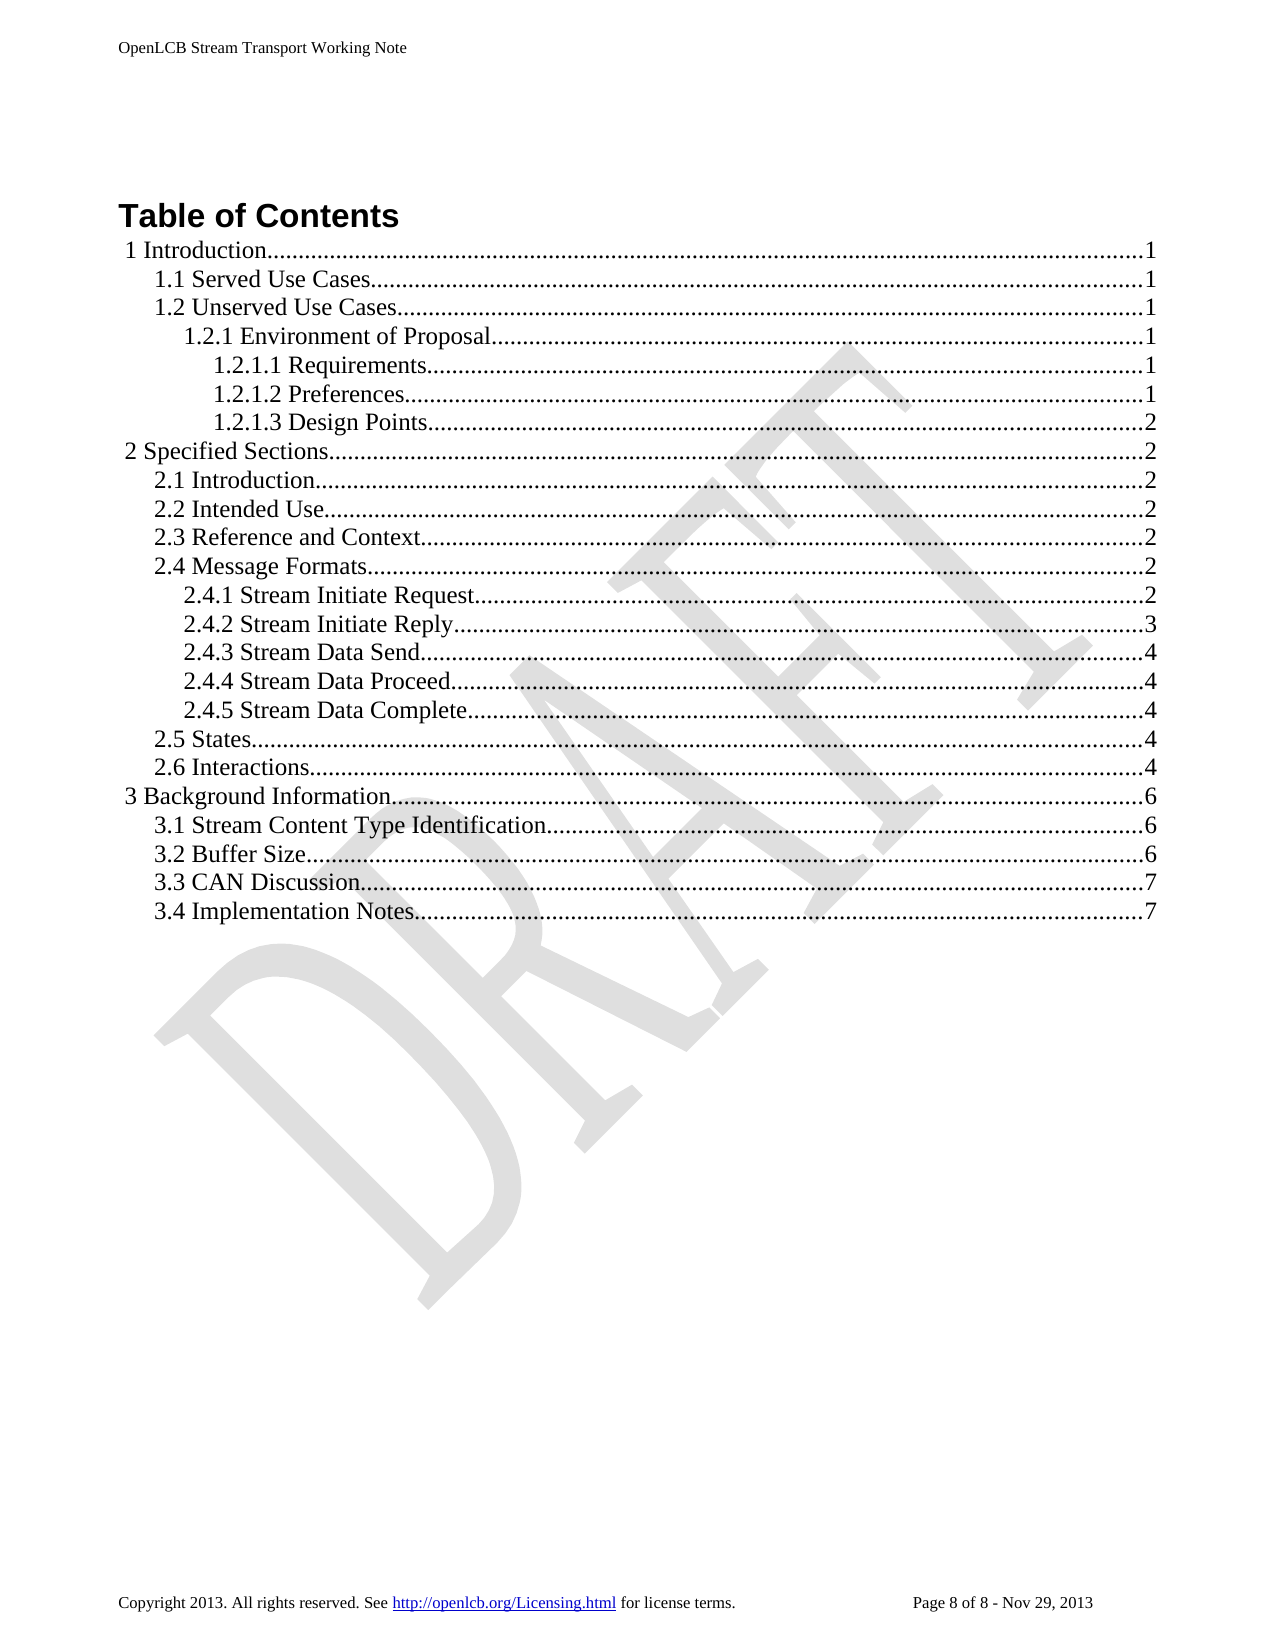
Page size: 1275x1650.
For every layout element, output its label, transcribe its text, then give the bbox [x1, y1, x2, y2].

text 2.5 States 4 [633, 724, 812, 752]
text 3.3 CAN Discussion 7 [518, 867, 661, 896]
text 2.2 Intended Use 2 [898, 494, 1157, 522]
text 2.4.4 Stream Data Proceed 4 [798, 666, 1033, 695]
text 3.2 Buffer Size 6 [682, 839, 784, 867]
text 2.6 Interactions 4 [148, 752, 581, 781]
text 3.4 Implementation Notes 7 [535, 896, 681, 925]
text 2.4.5 Stream Data Complete 4 [798, 695, 1157, 724]
text 2.3 Reference and Context 2 [676, 522, 912, 551]
text 3.4 Implementation Notes 7 [402, 896, 515, 925]
text 1.2.1.2 Preferences 1 [820, 379, 897, 407]
text 1.2 Unserved Use Cases 1 [148, 292, 1157, 321]
text 2.4.3 Stream Data Send 4 [842, 637, 1027, 666]
text 2.4.3 Stream Data Send 4 [740, 637, 816, 666]
text 1.2.1.1 Requirements 1 [207, 350, 838, 379]
text 3.4 Implementation Notes 7 [815, 896, 1157, 925]
text 1.2.1.3 Design Points 2 [815, 407, 1157, 436]
text 2.6 Interactions 4 [674, 752, 841, 781]
text 2.4.1 Stream Initiate Request 2 [177, 580, 669, 609]
text 2.4.4 Stream Data Proceed 4 [177, 666, 522, 695]
text 2.1 Introduction 2 [869, 465, 1157, 494]
text 3 Background Information 6 [717, 781, 870, 810]
text 2.4.5 Stream Data Complete 4 [590, 695, 784, 724]
text 3.3 CAN Discussion 7 [670, 867, 816, 896]
text 2.4.5 Stream Data Complete 4 [177, 695, 542, 724]
text 3.3 CAN Discussion 7 [373, 867, 502, 896]
text 1 Introduction 1 [118, 235, 1157, 264]
text 2.6 Interactions 4 [581, 752, 660, 781]
text 2.2 Intended Use 2 [732, 494, 780, 522]
text 3 Background Information 6 [118, 781, 601, 810]
text 2.1 Introduction 2 [757, 465, 855, 494]
text 3.3 CAN Discussion 7 [148, 867, 359, 896]
text 2.4.2 Stream Initiate Reply 3 [1013, 609, 1157, 637]
text 3.3 CAN Discussion 7 [844, 867, 1157, 896]
text 3.1 Stream Content Type Identification 6 [458, 810, 621, 839]
text 2.5 States 4 [827, 724, 1157, 752]
text 3.4 Implementation Notes 7 [682, 896, 814, 925]
text 2.3 Reference and Context 2 [148, 522, 666, 551]
text 1.2.1.2 Preferences 1 [207, 379, 809, 407]
text 1.2.1 Environment of Proposal 1 [177, 321, 1157, 350]
text 3.4 Implementation Notes 7 [148, 896, 388, 925]
text 2.4.5 Stream Data Complete 4 [547, 703, 577, 724]
text 3.1 Stream Content Type Identification 6 [901, 810, 1157, 839]
text 2.4 Message Formats 2 [955, 551, 1157, 580]
text 3.2 Buffer Size 6 [494, 839, 641, 867]
text 2.5 States 4 [562, 724, 618, 752]
text 2.4 Message Formats 2 [148, 551, 637, 580]
text 2 Specified Sections 2 [840, 436, 1157, 465]
text 3.2 Buffer Size 6 [367, 839, 477, 867]
text 3 Background Information 6 [601, 781, 701, 810]
text 2.2 Intended Use 2 [772, 494, 883, 522]
text 2.3 Reference and Context 2 [926, 522, 1157, 551]
text 1.2.1.2 Preferences 1 [887, 379, 1157, 407]
text 1.2.1.3 Design Points 2 [207, 407, 781, 436]
subtitle Table of Contents [118, 196, 1157, 235]
text 2 Specified Sections 2 [764, 436, 826, 465]
text 2.4.3 Stream Data Send 4 [1074, 637, 1157, 666]
text 2.2 Intended Use 2 [707, 509, 738, 522]
text 2.4.2 Stream Initiate Reply 3 [177, 609, 697, 637]
text 2.4.1 Stream Initiate Request 2 [683, 580, 970, 609]
text 3 Background Information 6 [884, 781, 1157, 810]
text 2.4.4 Stream Data Proceed 4 [1045, 666, 1157, 695]
text 1.1 Served Use Cases 1 [148, 264, 1157, 292]
text 3.2 Buffer Size 6 [148, 839, 348, 867]
text 3.1 Stream Content Type Identification 6 [759, 810, 882, 839]
text 3.1 Stream Content Type Identification 6 [622, 810, 699, 839]
text 3.1 Stream Content Type Identification 6 [148, 810, 379, 839]
text 2.4.2 Stream Initiate Reply 3 [814, 609, 998, 637]
text 2.4 Message Formats 2 [665, 551, 941, 580]
text 3.2 Buffer Size 6 [802, 839, 1157, 867]
text 2.4.2 Stream Initiate Reply 3 [712, 609, 818, 637]
text 2.5 States 4 [148, 724, 561, 752]
text 2.4.1 Stream Initiate Request 2 [984, 580, 1157, 609]
text 2.2 Intended Use 2 [148, 494, 694, 522]
text 2.6 Interactions 4 [855, 752, 1157, 781]
text 2.4.4 Stream Data Proceed 4 [547, 666, 755, 695]
text 2.1 Introduction 2 [148, 465, 752, 494]
text 2 Specified Sections 2 [118, 436, 752, 465]
text 3.2 Buffer Size 6 [642, 839, 670, 856]
text 1.2.1.1 Requirements 1 [858, 350, 1157, 379]
text 2.4.3 Stream Data Send 4 [177, 637, 726, 666]
